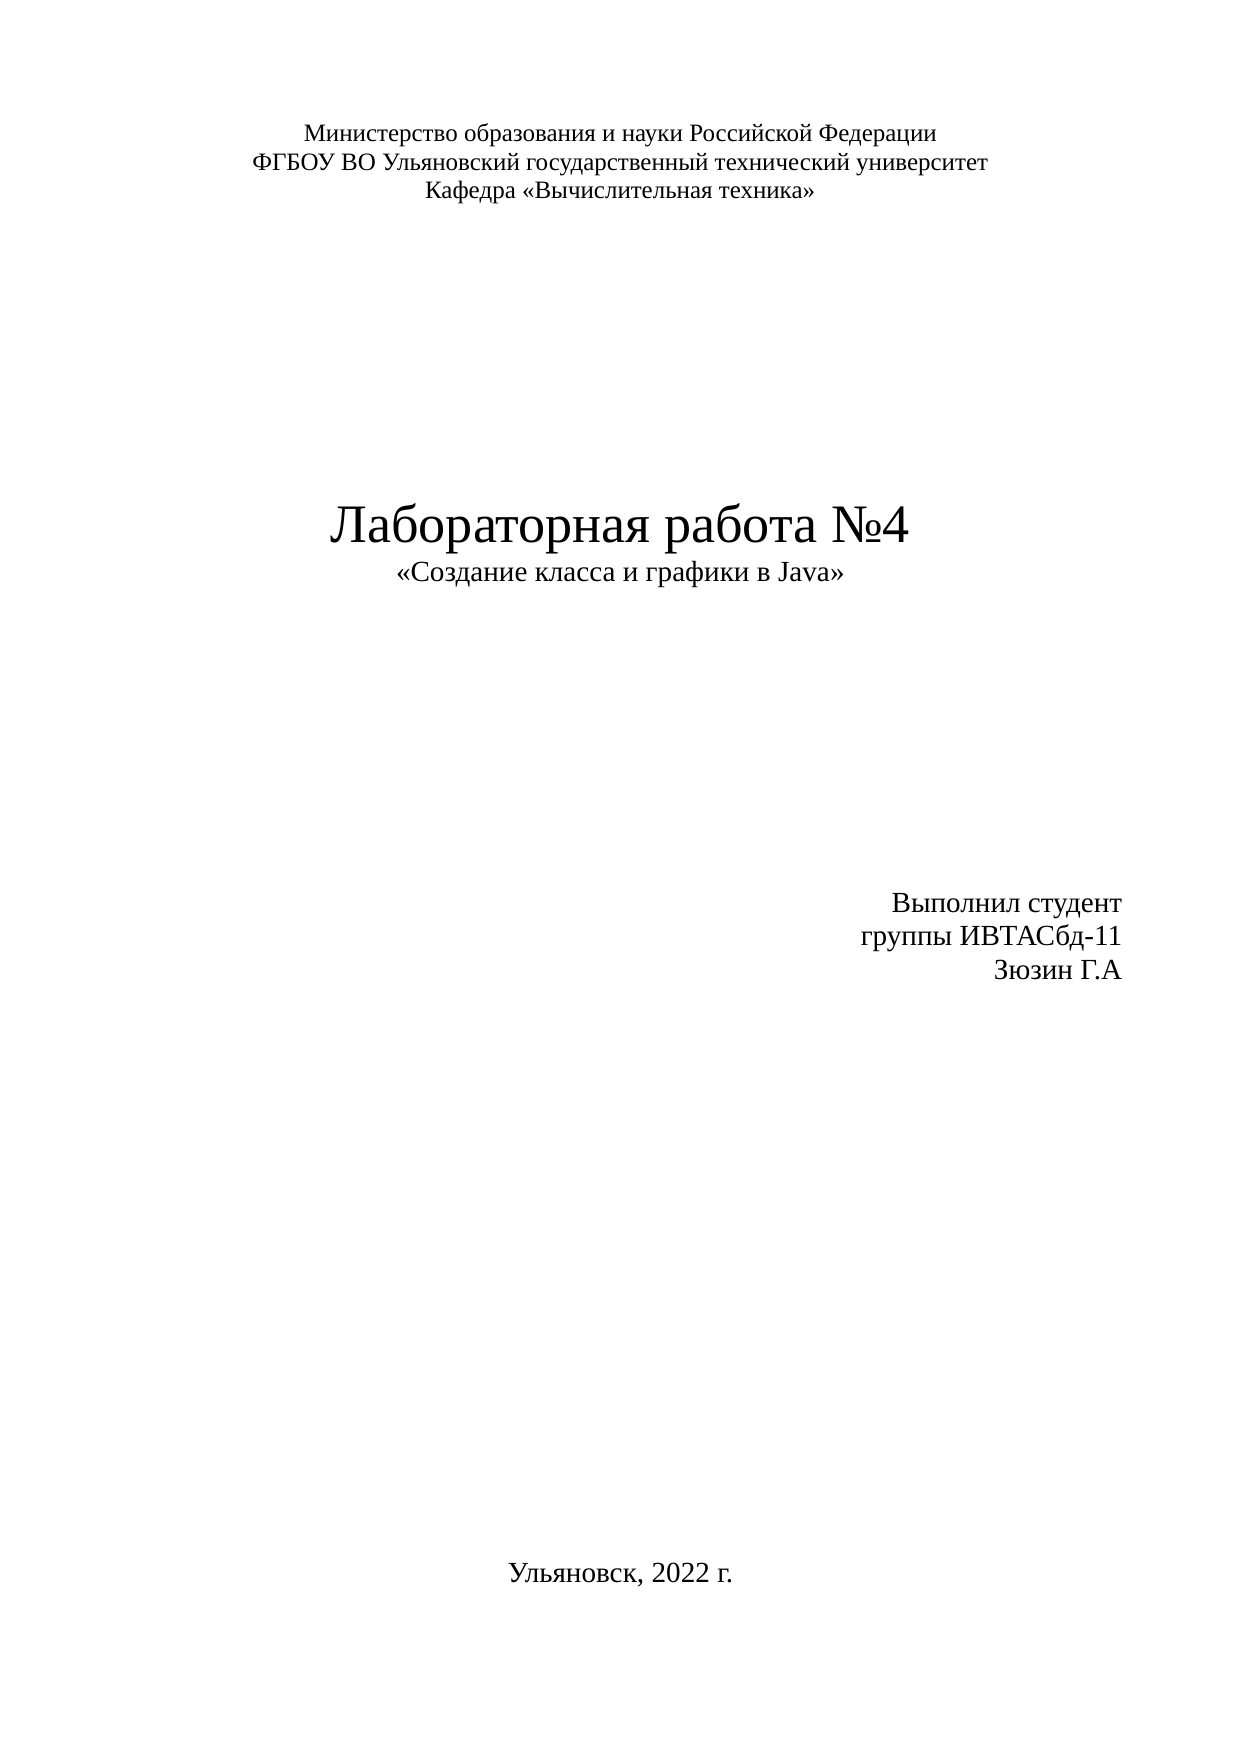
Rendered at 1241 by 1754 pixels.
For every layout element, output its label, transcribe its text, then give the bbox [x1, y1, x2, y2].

text Выполнил студент [118, 885, 1122, 918]
text Зюзин Г.А [118, 952, 1122, 985]
text группы ИВТАСбд-11 [118, 918, 1122, 952]
text Министерство образования и науки Российской Федерации [118, 118, 1122, 147]
text ФГБОУ ВО Ульяновский государственный технический университет [118, 147, 1122, 176]
text «Создание класса и графики в Java» [118, 554, 1122, 588]
text Ульяновск, 2022 г. [118, 1556, 1122, 1589]
text Лабораторная работа №4 [118, 492, 1122, 554]
text Кафедра «Вычислительная техника» [118, 176, 1122, 204]
